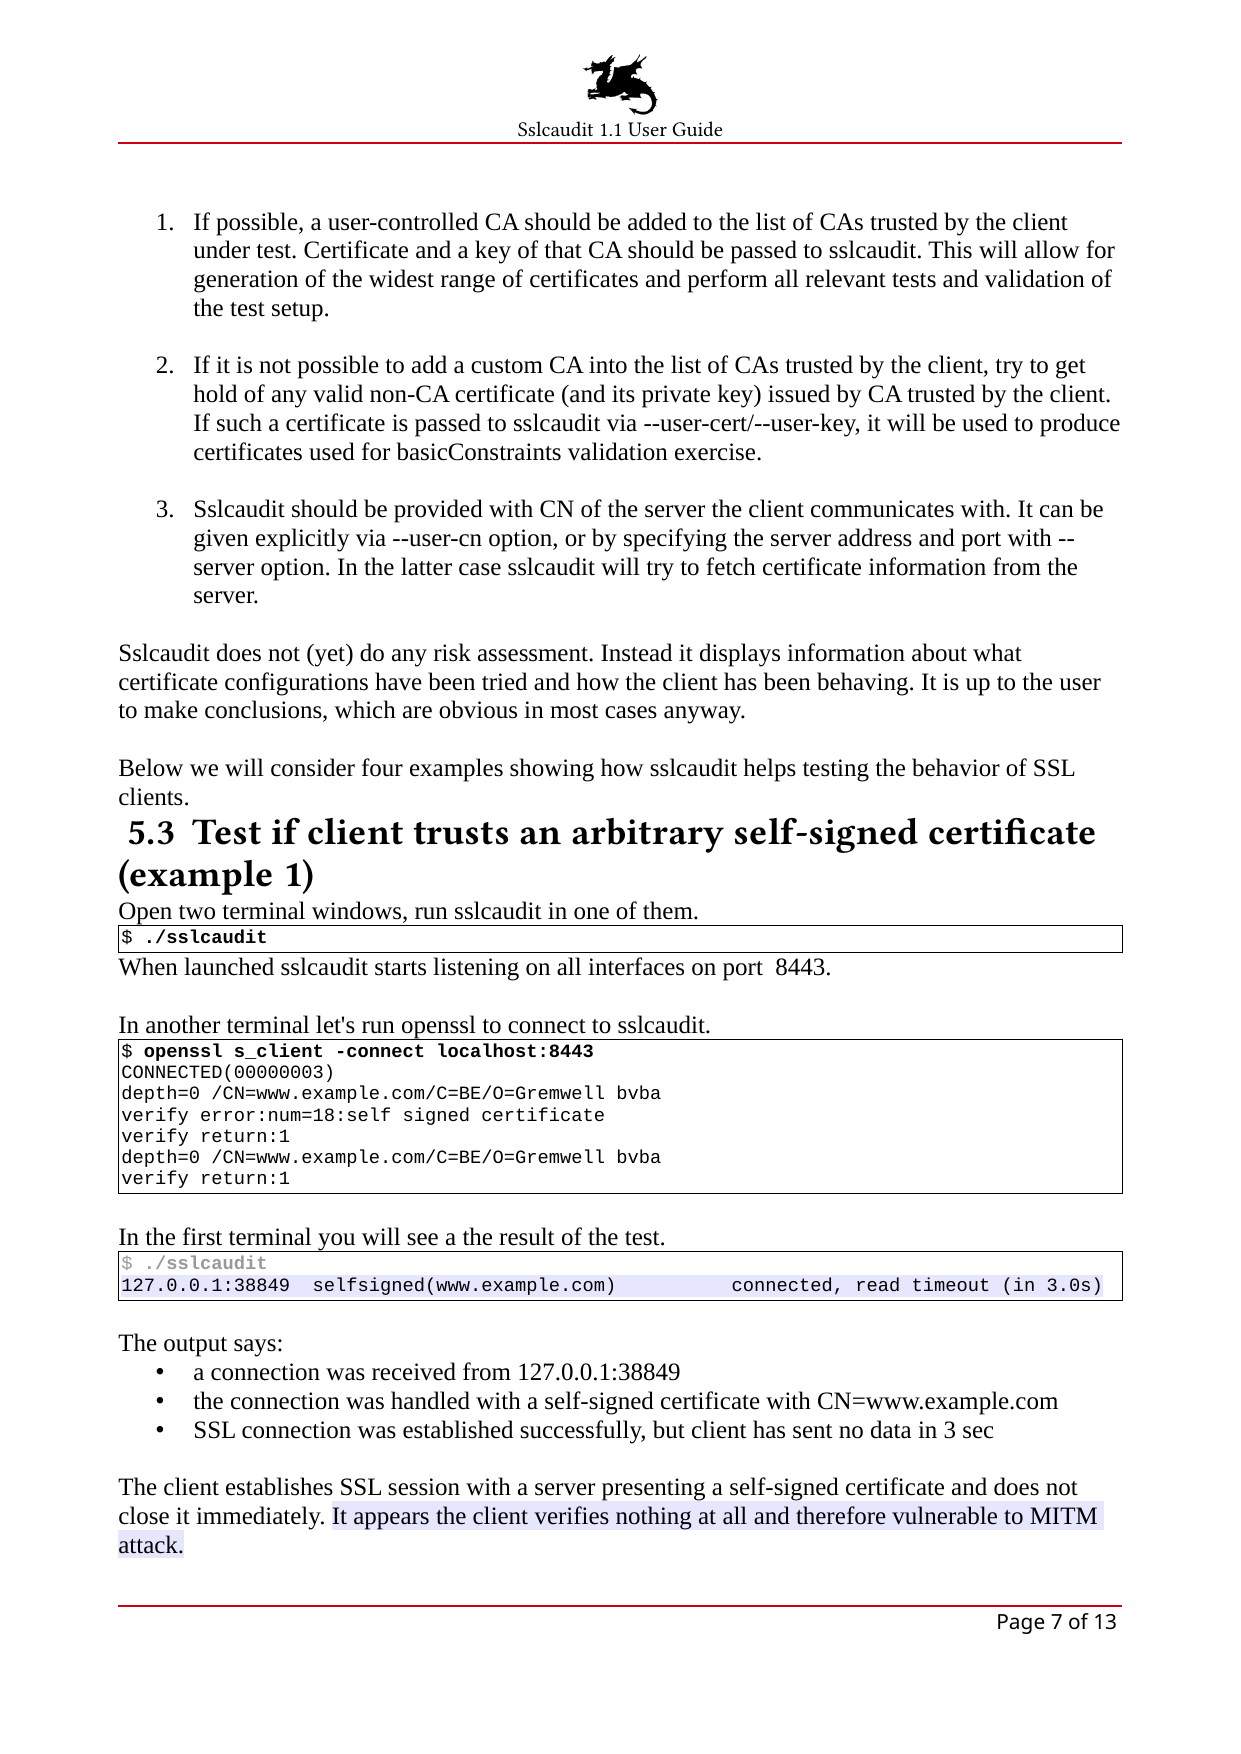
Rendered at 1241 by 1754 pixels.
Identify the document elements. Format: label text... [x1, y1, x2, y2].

text CONNECTED(00000003) [119, 1060, 1122, 1081]
text In the first terminal you will see a the result of the test. [118, 1222, 1122, 1251]
list the connection was handled with a self-signed certificate with CN=www.example.com [156, 1386, 1122, 1415]
text Sslcaudit does not (yet) do any risk assessment. Instead it displays information about what certificate configurations have been tried and how the client has been behaving. It is up to the user to make conclusions, which are obvious in most cases anyway. [118, 638, 1122, 724]
text $ openssl s_client -connect localhost:8443 [119, 1040, 1122, 1060]
list If it is not possible to add a custom CA into the list of CAs trusted by the client, try to get hold of any valid non-CA certificate (and its private key) issued by CA trusted by the client. If such a certificate is passed to sslcaudit via --user-cert/--user-key, it will be used to produce certificates used for basicConstraints validation exercise. [156, 351, 1122, 466]
text Open two terminal windows, run sslcaudit in one of them. [118, 896, 1122, 925]
list Sslcaudit should be provided with CN of the server the client communicates with. It can be given explicitly via --user-cn option, or by specifying the server address and port with --server option. In the latter case sslcaudit will try to fetch certificate information from the server. [156, 494, 1122, 609]
text In another terminal let's run openssl to connect to sslcaudit. [118, 1010, 1122, 1038]
text verify return:1 [119, 1166, 1122, 1193]
text The client establishes SSL session with a server presenting a self-signed certificate and does not close it immediately. It appears the client verifies nothing at all and therefore vulnerable to MITM attack. [118, 1472, 1122, 1558]
text When launched sslcaudit starts listening on all interfaces on port 8443. [118, 953, 1122, 981]
text depth=0 /CN=www.example.com/C=BE/O=Gremwell bvba [119, 1081, 1122, 1102]
picture [582, 54, 658, 115]
text verify return:1 [119, 1123, 1122, 1145]
text The output says: [118, 1328, 1122, 1357]
list SSL connection was established successfully, but client has sent no data in 3 sec [156, 1415, 1122, 1443]
text Below we will consider four examples showing how sslcaudit helps testing the behavior of SSL clients. [118, 753, 1122, 811]
list a connection was received from 127.0.0.1:38849 [156, 1357, 1122, 1386]
text verify error:num=18:self signed certificate [119, 1102, 1122, 1123]
subtitle Test if client trusts an arbitrary self-signed certificate (example 1) [118, 811, 1122, 896]
text depth=0 /CN=www.example.com/C=BE/O=Gremwell bvba [119, 1145, 1122, 1166]
text $ ./sslcaudit [119, 926, 1122, 952]
text 127.0.0.1:38849 selfsigned(www.example.com) connected, read timeout (in 3.0s) [119, 1272, 1122, 1300]
list If possible, a user-controlled CA should be added to the list of CAs trusted by the client under test. Certificate and a key of that CA should be passed to sslcaudit. This will allow for generation of the widest range of certificates and perform all relevant tests and validation of the test setup. [156, 207, 1122, 322]
text $ ./sslcaudit [119, 1252, 1122, 1272]
